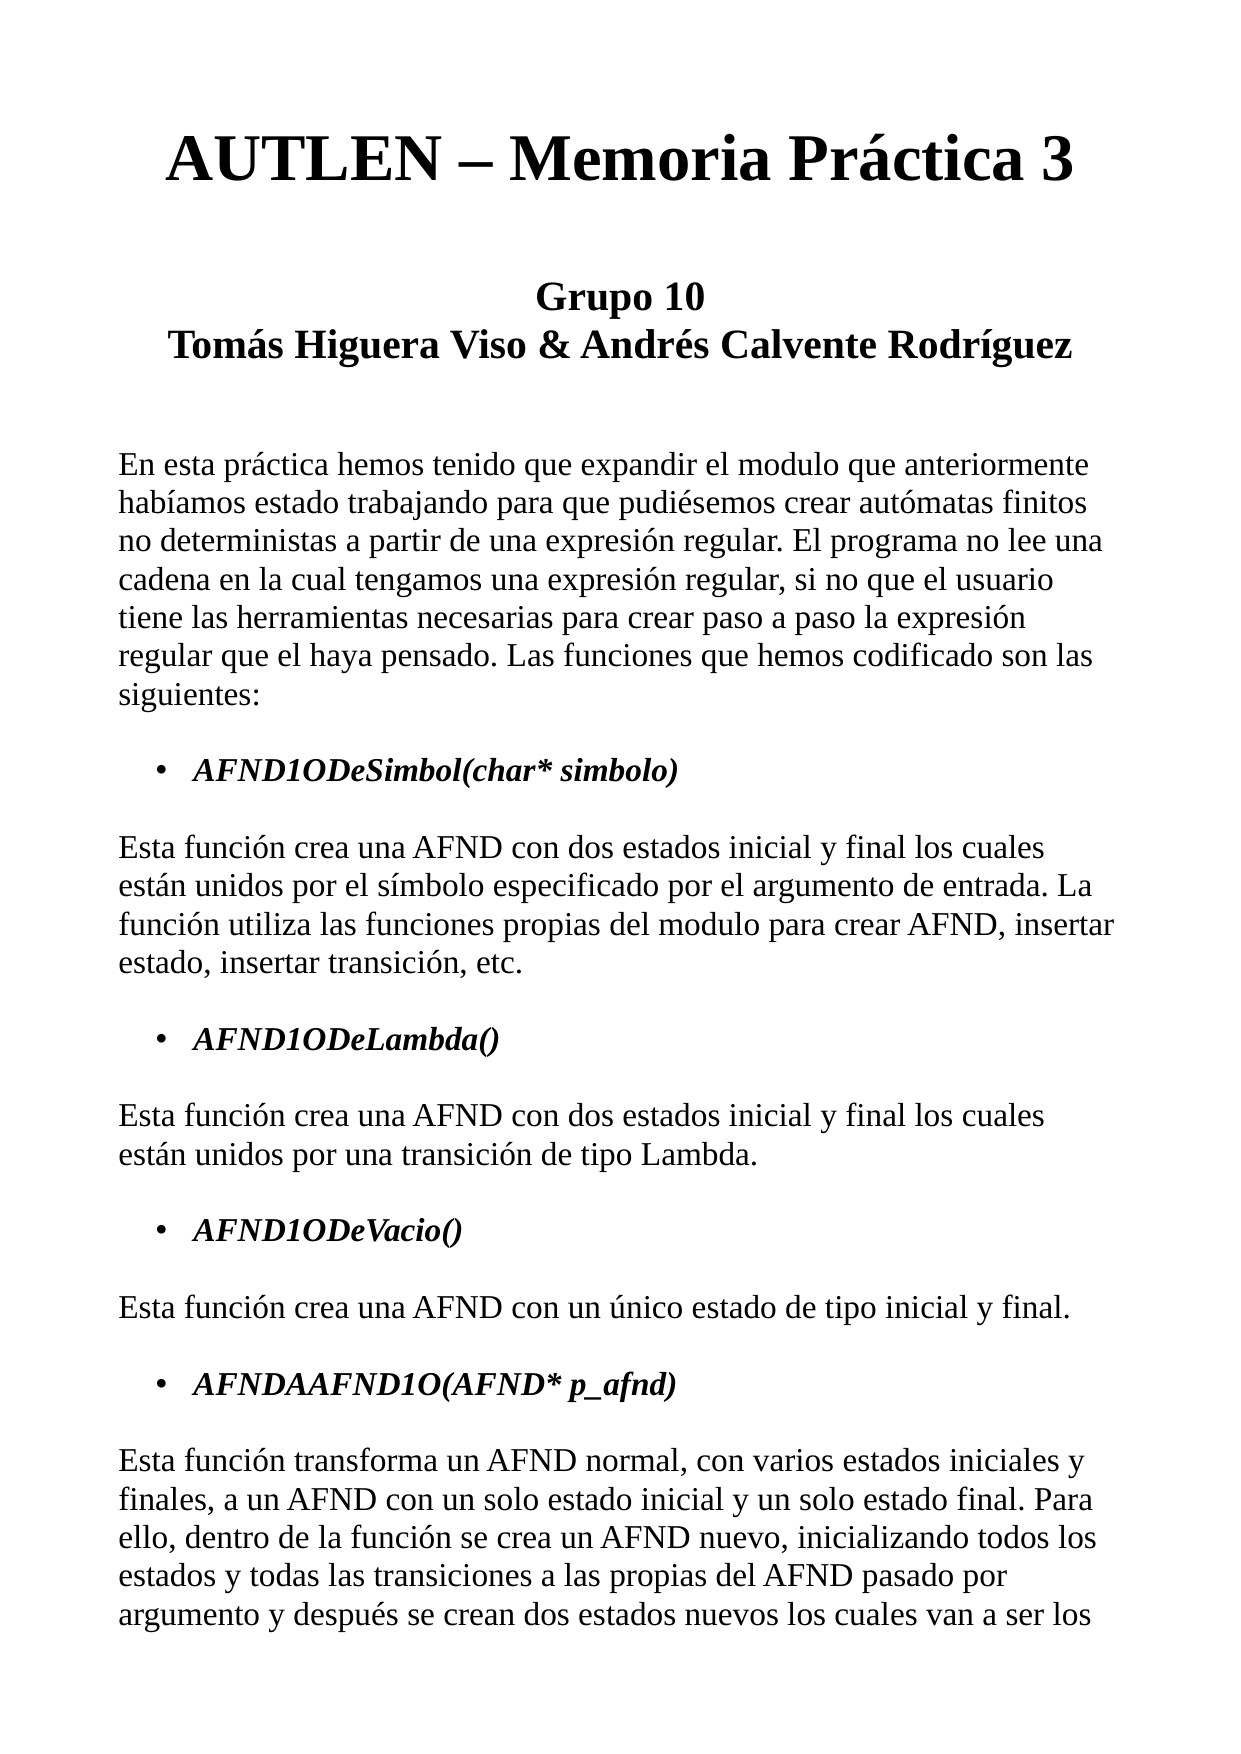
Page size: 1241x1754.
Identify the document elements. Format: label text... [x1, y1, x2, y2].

list AFND1ODeSimbol(char* simbolo) [156, 751, 1122, 789]
list AFNDAAFND1O(AFND* p_afnd) [156, 1364, 1122, 1402]
text Tomás Higuera Viso & Andrés Calvente Rodríguez [118, 319, 1122, 367]
text Esta función crea una AFND con dos estados inicial y final los cuales están unidos por el símbolo especificado por el argumento de entrada. La función utiliza las funciones propias del modulo para crear AFND, insertar estado, insertar transición, etc. [118, 827, 1122, 981]
text En esta práctica hemos tenido que expandir el modulo que anteriormente habíamos estado trabajando para que pudiésemos crear autómatas finitos no deterministas a partir de una expresión regular. El programa no lee una cadena en la cual tengamos una expresión regular, si no que el usuario tiene las herramientas necesarias para crear paso a paso la expresión regular que el haya pensado. Las funciones que hemos codificado son las siguientes: [118, 444, 1122, 712]
text Esta función transforma un AFND normal, con varios estados iniciales y finales, a un AFND con un solo estado inicial y un solo estado final. Para ello, dentro de la función se crea un AFND nuevo, inicializando todos los estados y todas las transiciones a las propias del AFND pasado por argumento y después se crean dos estados nuevos los cuales van a ser los [118, 1441, 1122, 1632]
text Esta función crea una AFND con dos estados inicial y final los cuales están unidos por una transición de tipo Lambda. [118, 1096, 1122, 1172]
text AUTLEN – Memoria Práctica 3 [118, 118, 1122, 195]
text Grupo 10 [118, 271, 1122, 319]
list AFND1ODeLambda() [156, 1019, 1122, 1057]
text Esta función crea una AFND con un único estado de tipo inicial y final. [118, 1287, 1122, 1326]
list AFND1ODeVacio() [156, 1211, 1122, 1249]
